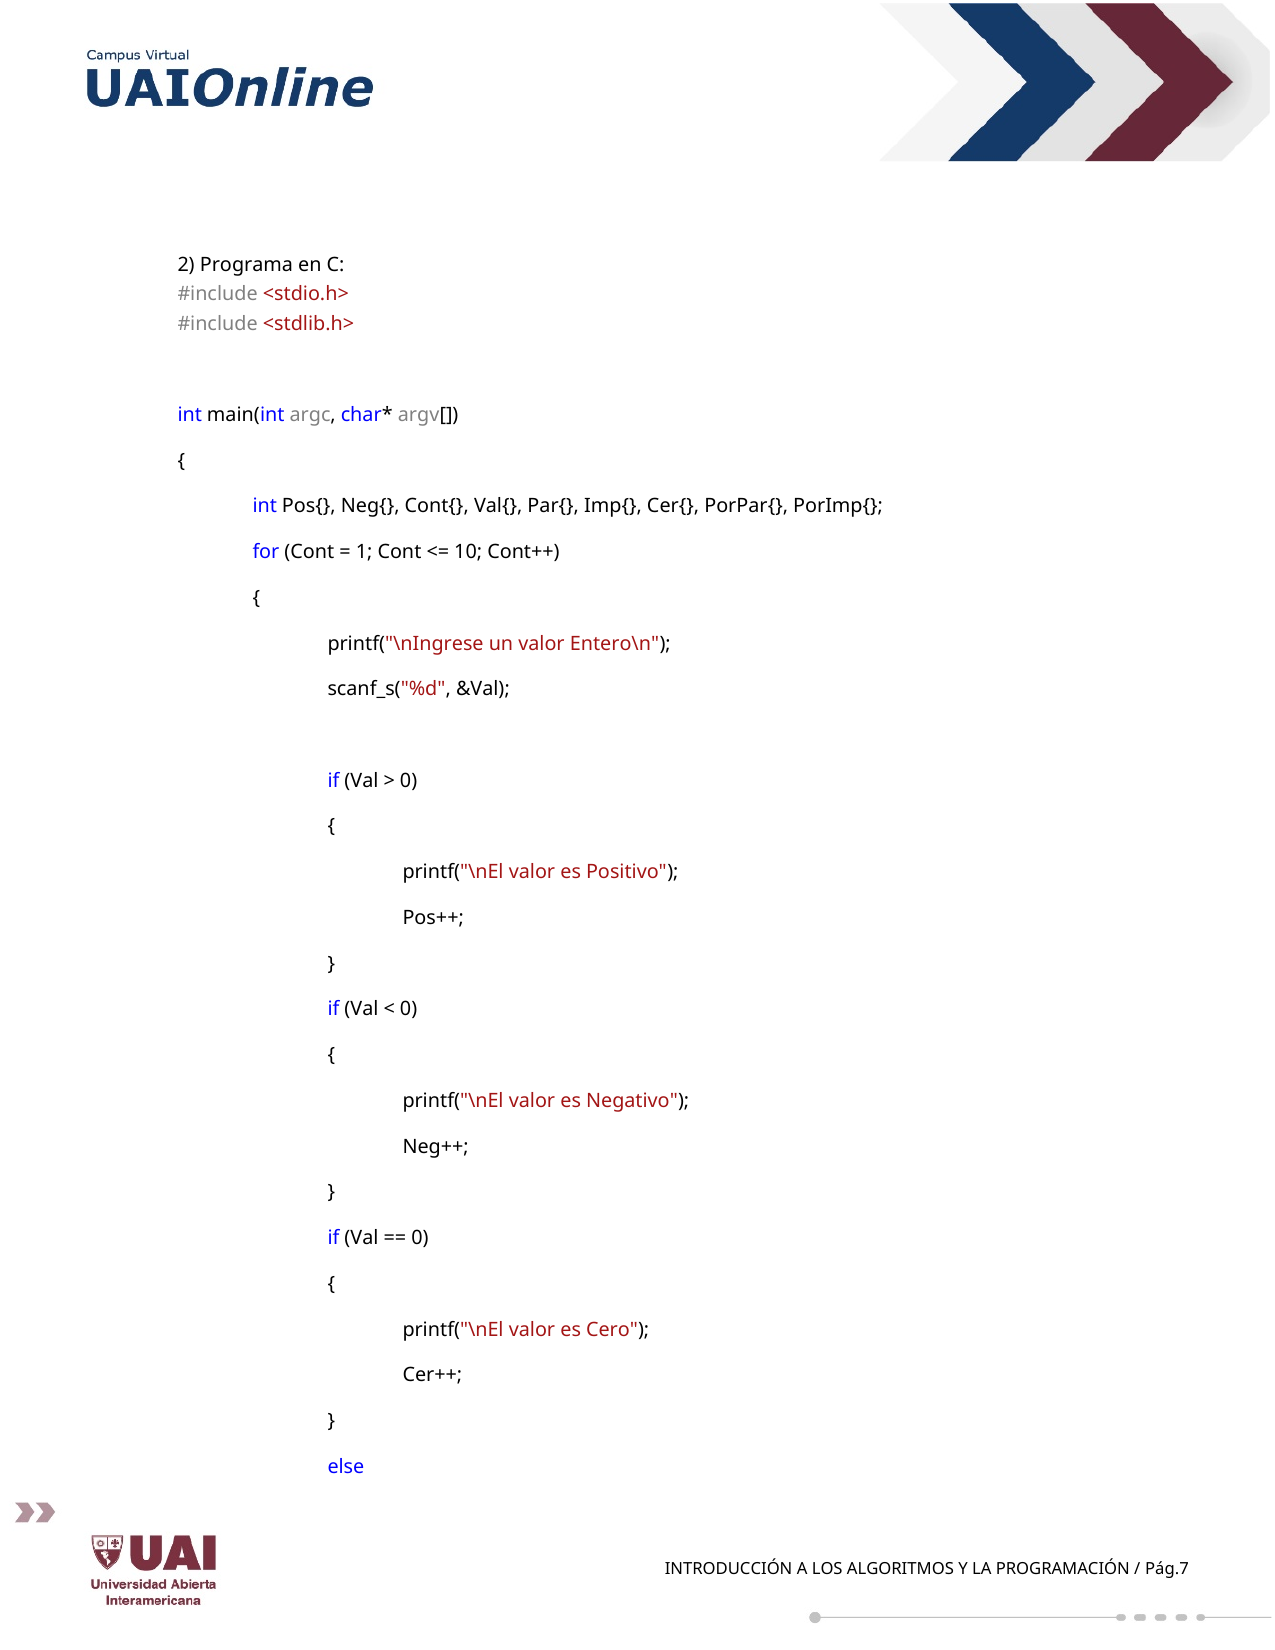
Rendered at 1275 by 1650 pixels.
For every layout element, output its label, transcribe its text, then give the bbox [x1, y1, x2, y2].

text { [177, 446, 1098, 473]
picture [0, 1485, 1272, 1643]
text if (Val < 0) [177, 995, 1098, 1022]
text 2) Programa en C: [177, 251, 1098, 278]
text if (Val == 0) [177, 1223, 1098, 1250]
text } [177, 1406, 1098, 1433]
text Pos++; [177, 903, 1098, 930]
text if (Val > 0) [177, 766, 1098, 793]
text printf("\nEl valor es Positivo"); [177, 857, 1098, 884]
text } [177, 1178, 1098, 1204]
text #include <stdio.h> [177, 280, 1098, 307]
text Cer++; [177, 1361, 1098, 1387]
text int main(int argc, char* argv[]) [177, 400, 1098, 427]
text } [177, 949, 1098, 976]
text printf("\nEl valor es Negativo"); [177, 1086, 1098, 1113]
text scanf_s("%d", &Val); [177, 674, 1098, 702]
text { [177, 1269, 1098, 1296]
text Neg++; [177, 1132, 1098, 1159]
picture [0, 3, 1270, 162]
text printf("\nEl valor es Cero"); [177, 1315, 1098, 1342]
text #include <stdlib.h> [177, 309, 1098, 336]
text { [177, 1040, 1098, 1067]
text int Pos{}, Neg{}, Cont{}, Val{}, Par{}, Imp{}, Cer{}, PorPar{}, PorImp{}; [177, 492, 1098, 519]
text printf("\nIngrese un valor Entero\n"); [177, 629, 1098, 656]
text { [177, 583, 1098, 610]
text else [177, 1452, 1098, 1479]
text for (Cont = 1; Cont <= 10; Cont++) [177, 537, 1098, 564]
text { [177, 812, 1098, 839]
